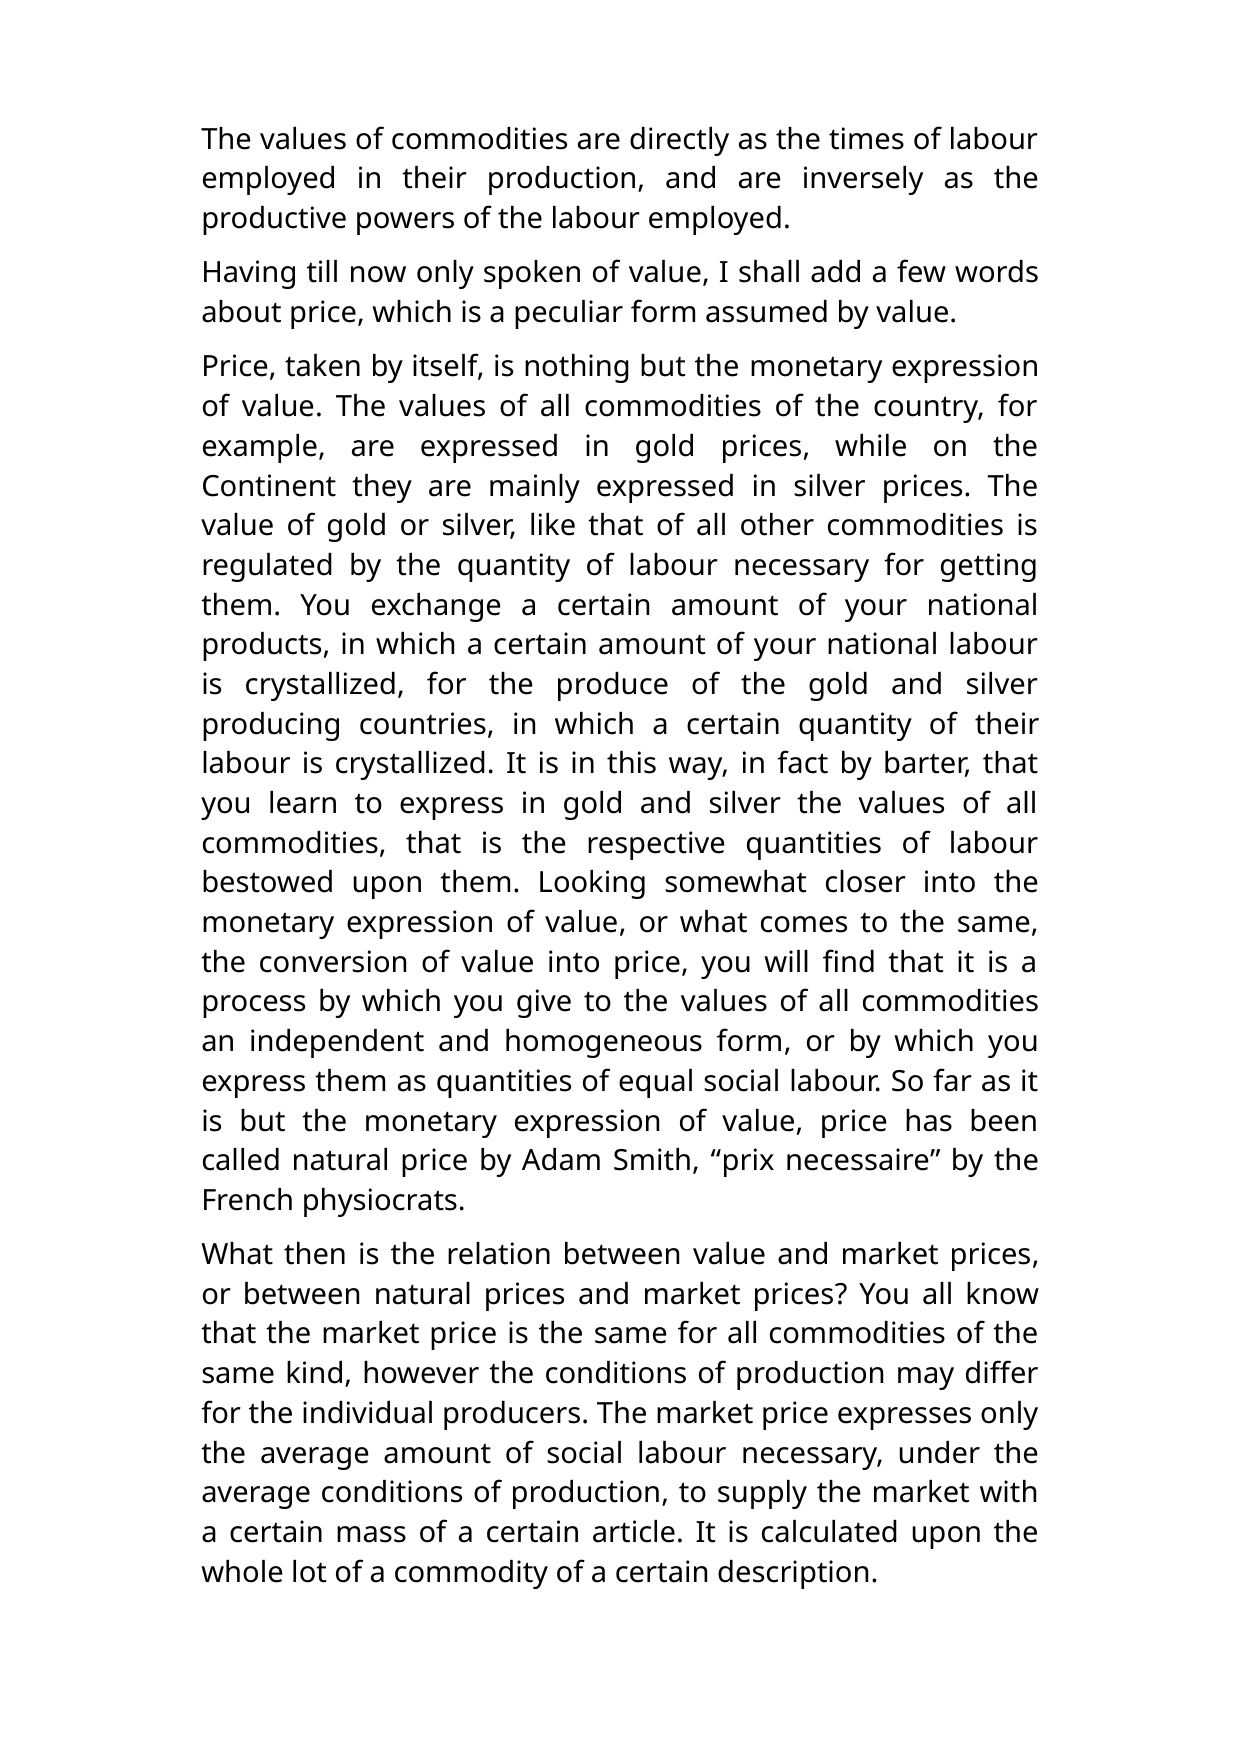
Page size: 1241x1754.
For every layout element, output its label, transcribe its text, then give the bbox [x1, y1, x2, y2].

text Having till now only spoken of value, I shall add a few words about price, which is a peculiar form assumed by value. [201, 252, 1039, 331]
text What then is the relation between value and market prices, or between natural prices and market prices? You all know that the market price is the same for all commodities of the same kind, however the conditions of production may differ for the individual producers. The market price expresses only the average amount of social labour necessary, under the average conditions of production, to supply the market with a certain mass of a certain article. It is calculated upon the whole lot of a commodity of a certain description. [201, 1233, 1039, 1591]
text The values of commodities are directly as the times of labour employed in their production, and are inversely as the productive powers of the labour employed. [201, 118, 1039, 237]
text Price, taken by itself, is nothing but the monetary expression of value. The values of all commodities of the country, for example, are expressed in gold prices, while on the Continent they are mainly expressed in silver prices. The value of gold or silver, like that of all other commodities is regulated by the quantity of labour necessary for getting them. You exchange a certain amount of your national products, in which a certain amount of your national labour is crystallized, for the produce of the gold and silver producing countries, in which a certain quantity of their labour is crystallized. It is in this way, in fact by barter, that you learn to express in gold and silver the values of all commodities, that is the respective quantities of labour bestowed upon them. Looking somewhat closer into the monetary expression of value, or what comes to the same, the conversion of value into price, you will find that it is a process by which you give to the values of all commodities an independent and homogeneous form, or by which you express them as quantities of equal social labour. So far as it is but the monetary expression of value, price has been called natural price by Adam Smith, “prix necessaire” by the French physiocrats. [201, 346, 1039, 1219]
